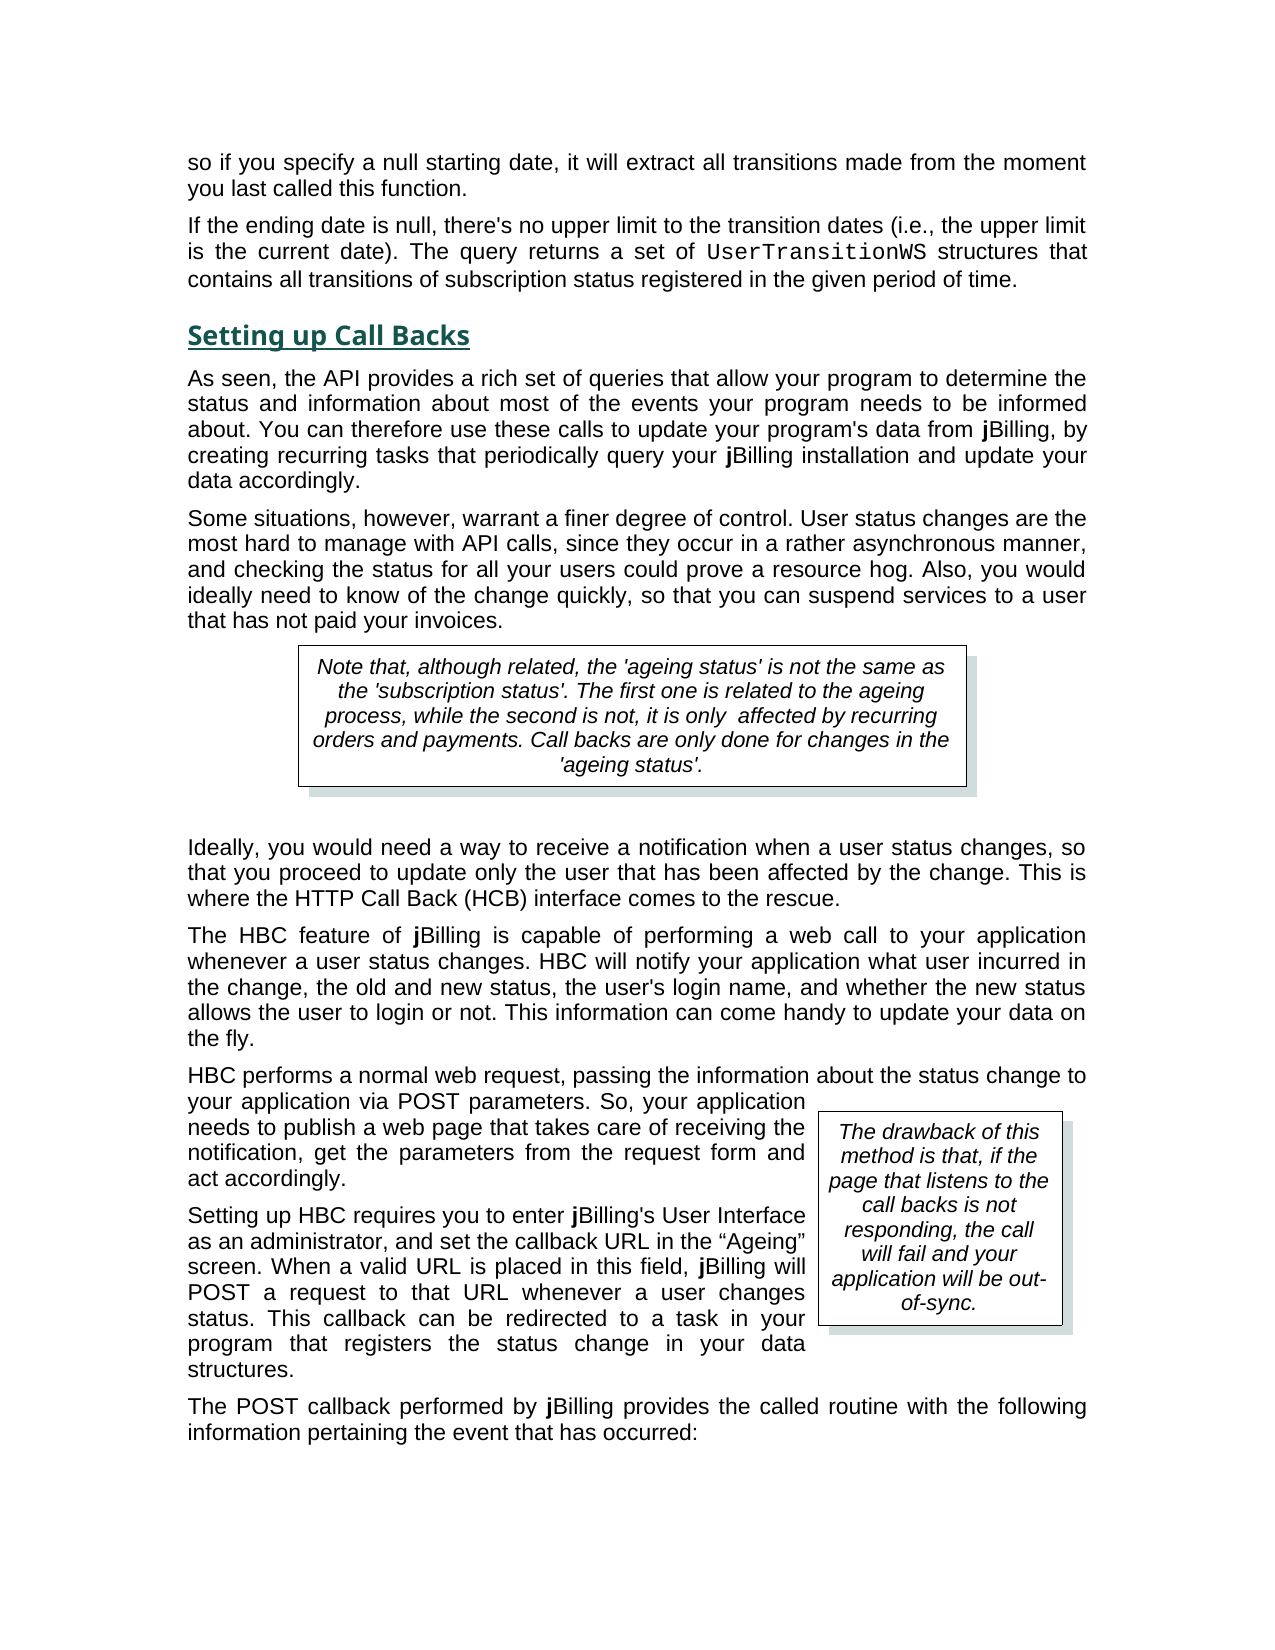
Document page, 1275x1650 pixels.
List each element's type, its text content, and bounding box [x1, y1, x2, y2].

text HBC performs a normal web request, passing the information about the status change to your application via POST parameters. So, your application needs to publish a web page that takes care of receiving the notification, get the parameters from the request form and act accordingly. [819, 1112, 1062, 1324]
text Ideally, you would need a way to receive a notification when a user status changes, so that you proceed to update only the user that has been affected by the change. This is where the HTTP Call Back (HCB) interface comes to the rescue. [187, 834, 1087, 911]
text If the ending date is null, there's no upper limit to the transition dates (i.e., the upper limit is the current date). The query returns a set of UserTransitionWS structures that contains all transitions of subscription status registered in the given period of time. [187, 213, 1087, 292]
text HBC performs a normal web request, passing the information about the status change to your application via POST parameters. So, your application needs to publish a web page that takes care of receiving the notification, get the parameters from the request form and act accordingly. [187, 1063, 1087, 1191]
text As seen, the API provides a rich set of queries that allow your program to determine the status and information about most of the events your program needs to be informed about. You can therefore use these calls to update your program's data from jBilling, by creating recurring tasks that periodically query your jBilling installation and update your data accordingly. [187, 366, 1087, 494]
text so if you specify a null starting date, it will extract all transitions made from the moment you last called this function. [187, 150, 1087, 201]
text The POST callback performed by jBilling provides the called routine with the following information pertaining the event that has occurred: [187, 1394, 1087, 1445]
text Some situations, however, warrant a finer degree of control. User status changes are the most hard to manage with API calls, since they occur in a rather asynchronous manner, and checking the status for all your users could prove a resource hog. Also, you would ideally need to know of the change quickly, so that you can suspend services to a user that has not paid your invoices. [187, 505, 1087, 633]
text The drawback of this method is that, if the page that listens to the call backs is not responding, the call will fail and your application will be out-of-sync. [827, 1120, 1053, 1316]
subtitle Setting up Call Backs [187, 317, 1087, 354]
text Note that, although related, the 'ageing status' is not the same as the 'subscription status'. The first one is related to the ageing process, while the second is not, it is only affected by recurring orders and payments. Call backs are only done for changes in the 'ageing status'. [307, 654, 957, 777]
text The HBC feature of jBilling is capable of performing a web call to your application whenever a user status changes. HBC will notify your application what user incurred in the change, the old and new status, the user's login name, and whether the new status allows the user to login or not. This information can come handy to update your data on the fly. [187, 923, 1087, 1051]
text Setting up HBC requires you to enter jBilling's User Interface as an administrator, and set the callback URL in the “Ageing” screen. When a valid URL is placed in this field, jBilling will POST a request to that URL whenever a user changes status. This callback can be redirected to a task in your program that registers the status change in your data structures. [187, 1203, 1087, 1382]
